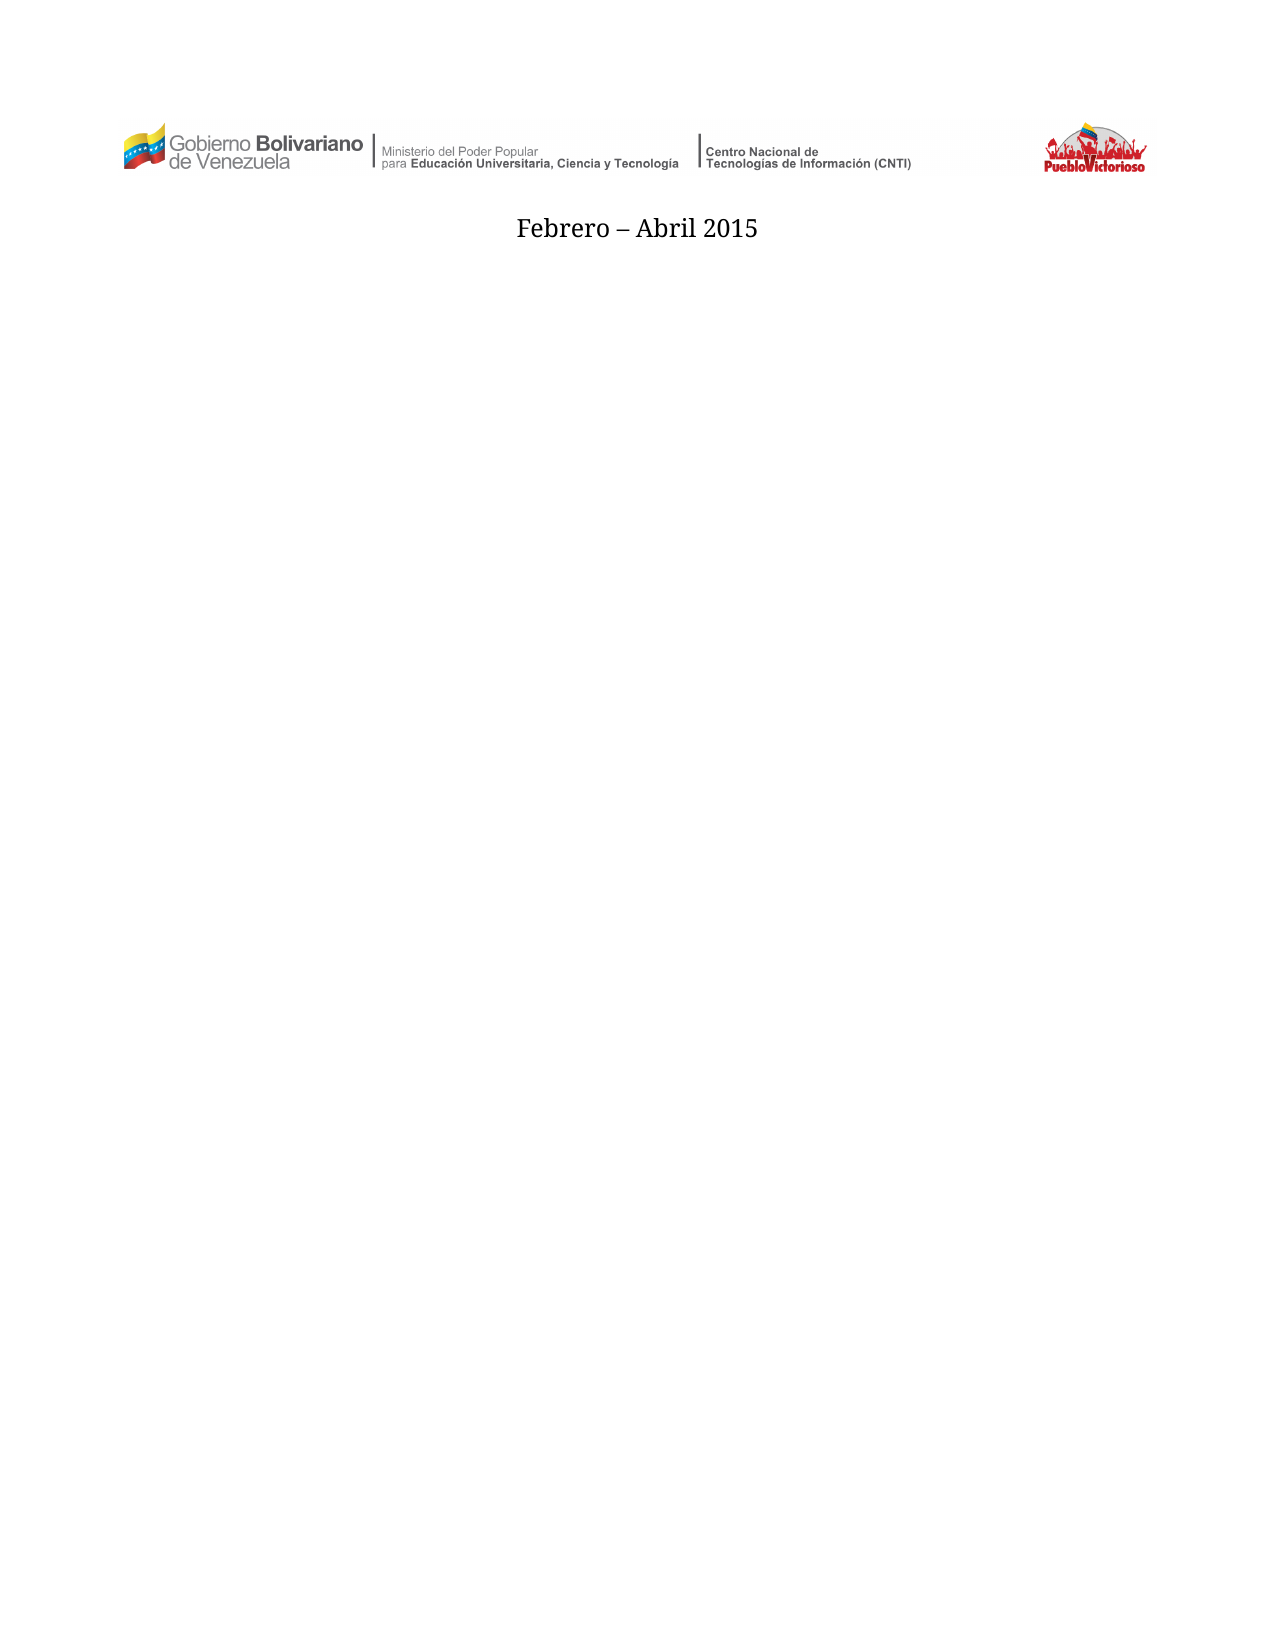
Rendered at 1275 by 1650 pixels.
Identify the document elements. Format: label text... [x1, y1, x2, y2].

picture [118, 118, 1157, 176]
text Febrero – Abril 2015 [118, 210, 1157, 244]
